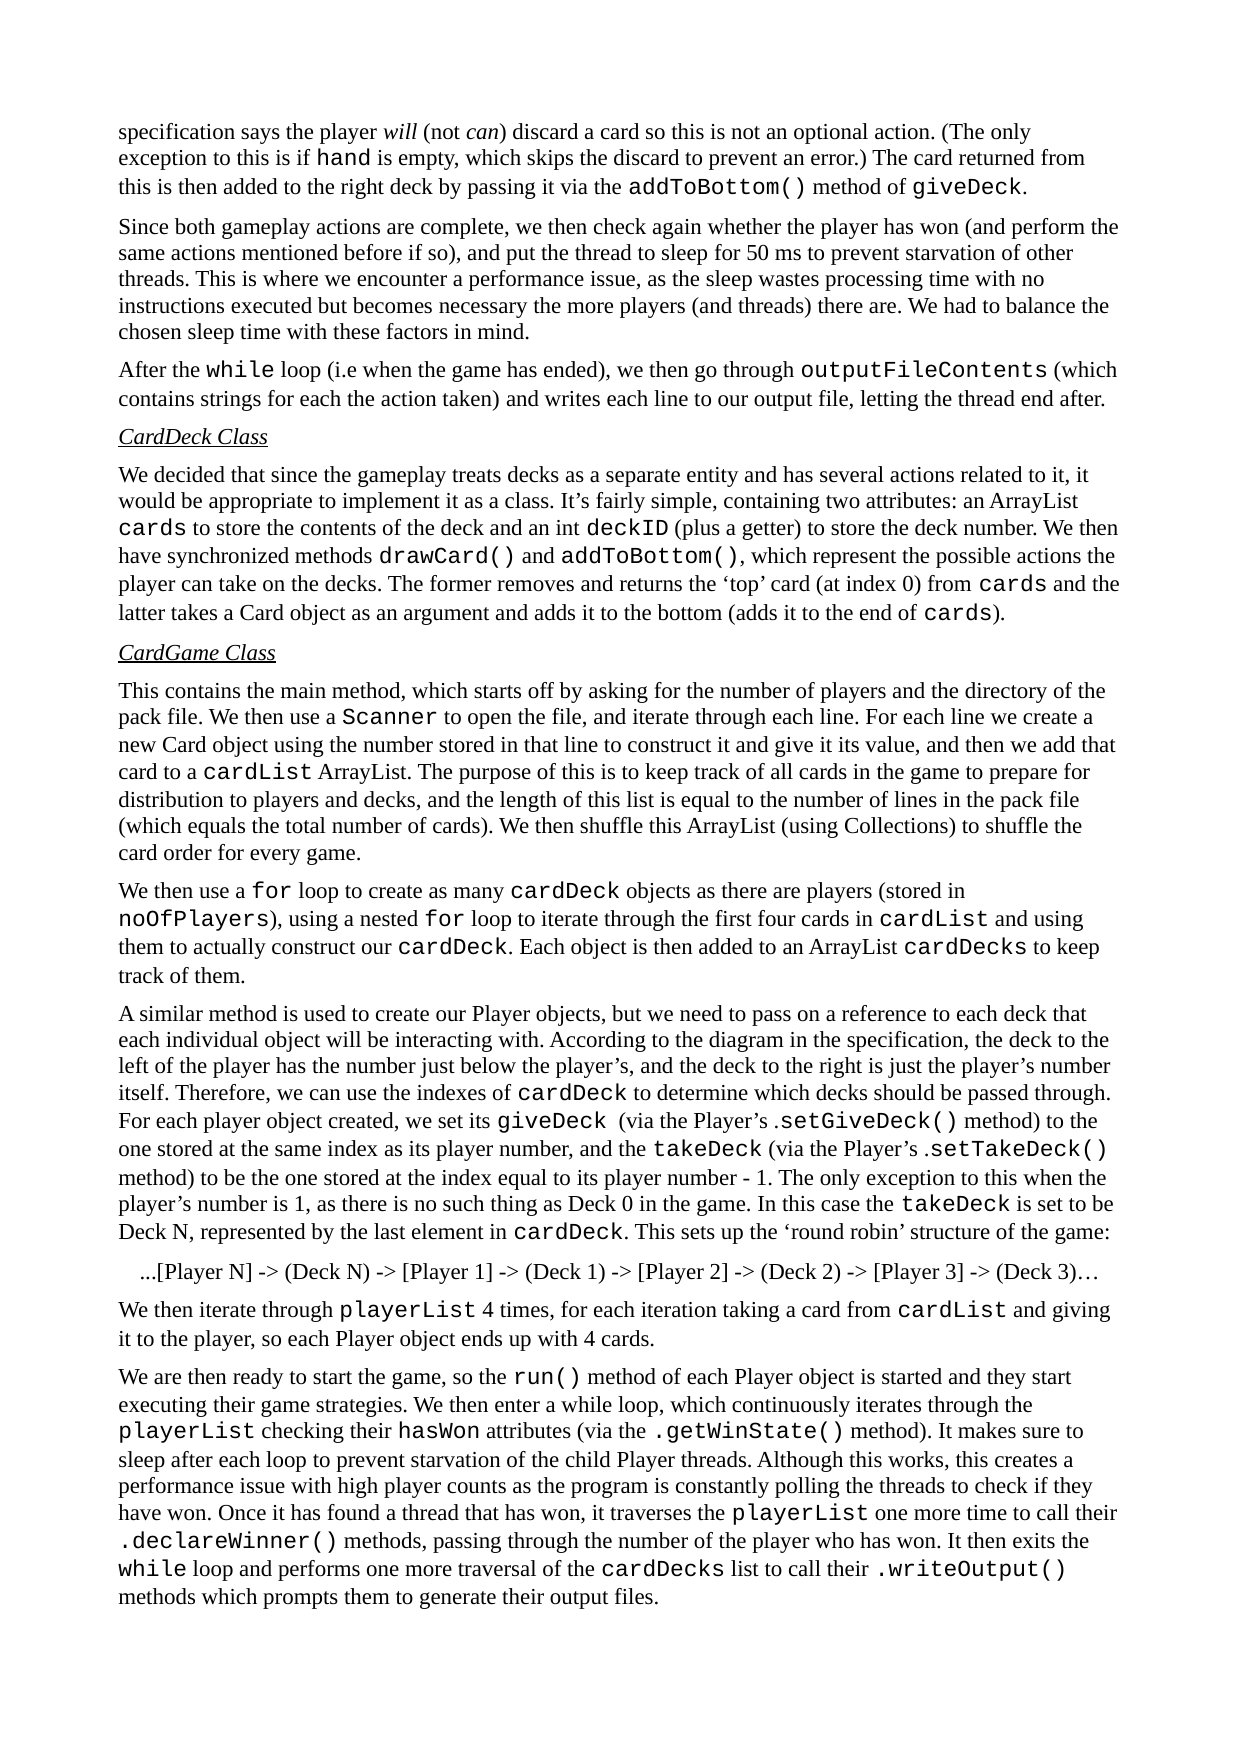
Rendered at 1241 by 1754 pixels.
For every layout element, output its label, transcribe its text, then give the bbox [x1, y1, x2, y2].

text A similar method is used to create our Player objects, but we need to pass on a reference to each deck that each individual object will be interacting with. According to the diagram in the specification, the deck to the left of the player has the number just below the player’s, and the deck to the right is just the player’s number itself. Therefore, we can use the indexes of cardDeck to determine which decks should be passed through. For each player object created, we set its giveDeck (via the Player’s .setGiveDeck() method) to the one stored at the same index as its player number, and the takeDeck (via the Player’s .setTakeDeck() method) to be the one stored at the index equal to its player number - 1. The only exception to this when the player’s number is 1, as there is no such thing as Deck 0 in the game. In this case the takeDeck is set to be Deck N, represented by the last element in cardDeck. This sets up the ‘round robin’ structure of the game: [118, 1000, 1122, 1246]
text This contains the main method, which starts off by asking for the number of players and the directory of the pack file. We then use a Scanner to open the file, and iterate through each line. For each line we create a new Card object using the number stored in that line to construct it and give it its value, and then we add that card to a cardList ArrayList. The purpose of this is to keep track of all cards in the game to prepare for distribution to players and decks, and the length of this list is equal to the number of lines in the pack file (which equals the total number of cards). We then shuffle this ArrayList (using Collections) to shuffle the card order for every game. [118, 677, 1122, 865]
text ...[Player N] -> (Deck N) -> [Player 1] -> (Deck 1) -> [Player 2] -> (Deck 2) -> [Player 3] -> (Deck 3)… [118, 1258, 1122, 1285]
text We are then ready to start the game, so the run() method of each Player object is started and they start executing their game strategies. We then enter a while loop, which continuously iterates through the playerList checking their hasWon attributes (via the .getWinState() method). It makes sure to sleep after each loop to prevent starvation of the child Player threads. Although this works, this creates a performance issue with high player counts as the program is constantly polling the threads to check if they have won. Once it has found a thread that has won, it traverses the playerList one more time to call their .declareWinner() methods, passing through the number of the player who has won. It then exits the while loop and performs one more traversal of the cardDecks list to call their .writeOutput() methods which prompts them to generate their output files. [118, 1363, 1122, 1609]
text We decided that since the gameplay treats decks as a separate entity and has several actions related to it, it would be appropriate to implement it as a class. It’s fairly simple, containing two attributes: an ArrayList cards to store the contents of the deck and an int deckID (plus a getter) to store the deck number. We then have synchronized methods drawCard() and addToBottom(), which represent the possible actions the player can take on the decks. The former removes and returns the ‘top’ card (at index 0) from cards and the latter takes a Card object as an argument and adds it to the bottom (adds it to the end of cards). [118, 461, 1122, 627]
text CardGame Class [118, 639, 1122, 665]
text We then use a for loop to create as many cardDeck objects as there are players (stored in noOfPlayers), using a nested for loop to iterate through the first four cards in cardList and using them to actually construct our cardDeck. Each object is then added to an ArrayList cardDecks to keep track of them. [118, 877, 1122, 988]
text Since both gameplay actions are complete, we then check again whether the player has won (and perform the same actions mentioned before if so), and put the thread to sleep for 50 ms to prevent starvation of other threads. This is where we encounter a performance issue, as the sleep wastes processing time with no instructions executed but becomes necessary the more players (and threads) there are. We had to balance the chosen sleep time with these factors in mind. [118, 213, 1122, 344]
text specification says the player will (not can) discard a card so this is not an optional action. (The only exception to this is if hand is empty, which skips the discard to prevent an error.) The card returned from this is then added to the right deck by passing it via the addToBottom() method of giveDeck. [118, 118, 1122, 201]
text After the while loop (i.e when the game has ended), we then go through outputFileContents (which contains strings for each the action taken) and writes each line to our output file, letting the thread end after. [118, 356, 1122, 411]
text We then iterate through playerList 4 times, for each iteration taking a card from cardList and giving it to the player, so each Player object ends up with 4 cards. [118, 1297, 1122, 1351]
text CardDeck Class [118, 423, 1122, 449]
